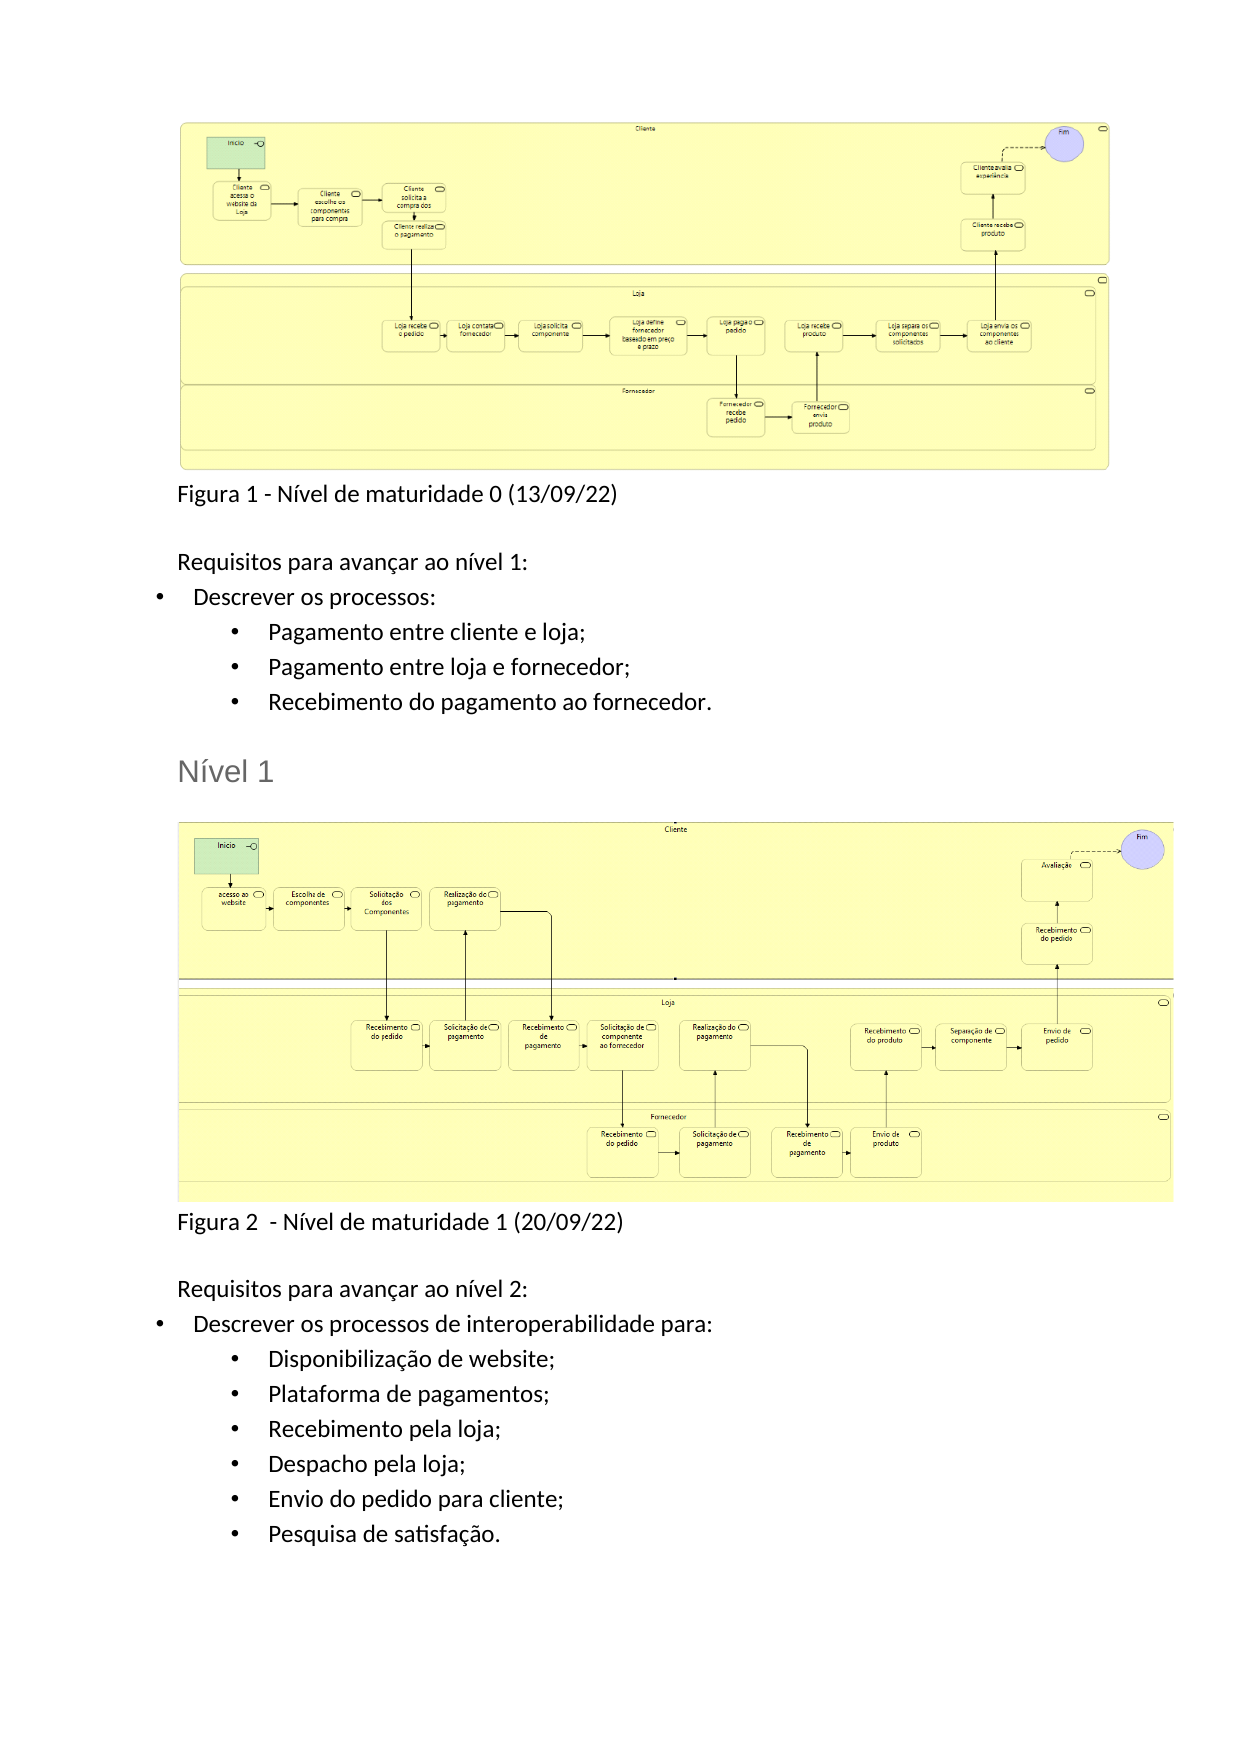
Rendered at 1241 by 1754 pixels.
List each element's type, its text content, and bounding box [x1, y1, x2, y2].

list Despacho pela loja; [231, 1448, 1122, 1479]
list Descrever os processos de interoperabilidade para: [156, 1308, 1122, 1339]
list Pagamento entre cliente e loja; [231, 616, 1122, 646]
list Pesquisa de satisfação. [231, 1518, 1122, 1549]
list Recebimento pela loja; [231, 1413, 1122, 1444]
list Descrever os processos: [156, 581, 1122, 611]
text Requisitos para avançar ao nível 1: [118, 546, 1122, 576]
list Pagamento entre loja e fornecedor; [231, 651, 1122, 681]
text Nível 1 [118, 753, 1122, 789]
list Plataforma de pagamentos; [231, 1378, 1122, 1409]
text Figura 1 - Nível de maturidade 0 (13/09/22) [118, 478, 1122, 509]
text Figura 2 - Nível de maturidade 1 (20/09/22) [118, 1206, 1122, 1237]
list Envio do pedido para cliente; [231, 1483, 1122, 1514]
text Requisitos para avançar ao nível 2: [118, 1273, 1122, 1304]
list Recebimento do pagamento ao fornecedor. [231, 686, 1122, 716]
list Disponibilização de website; [231, 1343, 1122, 1374]
